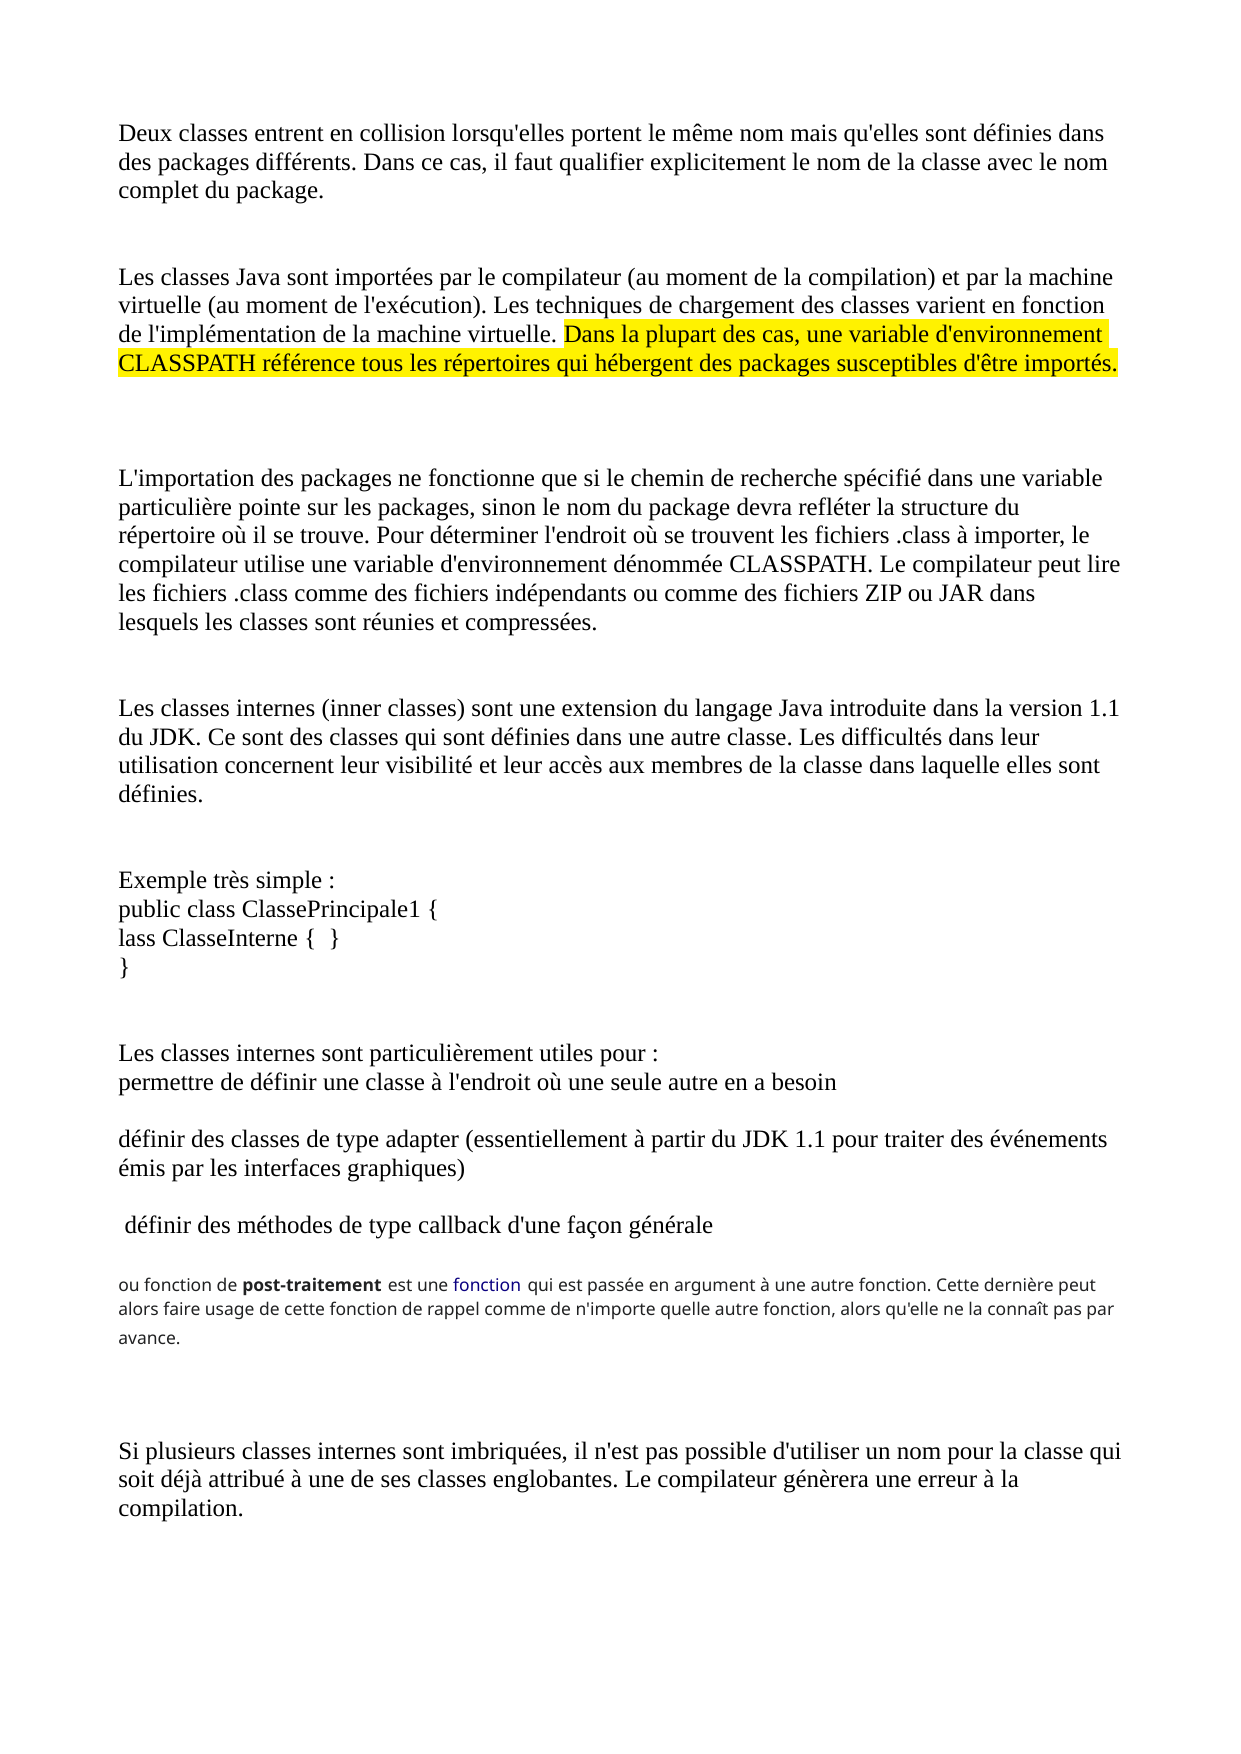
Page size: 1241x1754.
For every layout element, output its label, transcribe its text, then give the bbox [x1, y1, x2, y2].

text permettre de définir une classe à l'endroit où une seule autre en a besoin [118, 1067, 1122, 1096]
text définir des méthodes de type callback d'une façon générale [118, 1211, 1122, 1239]
text L'importation des packages ne fonctionne que si le chemin de recherche spécifié dans une variable particulière pointe sur les packages, sinon le nom du package devra refléter la structure du répertoire où il se trouve. Pour déterminer l'endroit où se trouvent les fichiers .class à importer, le compilateur utilise une variable d'environnement dénommée CLASSPATH. Le compilateur peut lire les fichiers .class comme des fichiers indépendants ou comme des fichiers ZIP ou JAR dans lesquels les classes sont réunies et compressées. [118, 463, 1122, 636]
text Les classes Java sont importées par le compilateur (au moment de la compilation) et par la machine virtuelle (au moment de l'exécution). Les techniques de chargement des classes varient en fonction de l'implémentation de la machine virtuelle. Dans la plupart des cas, une variable d'environnement CLASSPATH référence tous les répertoires qui hébergent des packages susceptibles d'être importés. [118, 262, 1122, 377]
text Les classes internes sont particulièrement utiles pour : [118, 1038, 1122, 1067]
text Exemple très simple : [118, 866, 1122, 894]
text } [118, 952, 1122, 981]
text définir des classes de type adapter (essentiellement à partir du JDK 1.1 pour traiter des événements émis par les interfaces graphiques) [118, 1124, 1122, 1182]
text Si plusieurs classes internes sont imbriquées, il n'est pas possible d'utiliser un nom pour la classe qui soit déjà attribué à une de ses classes englobantes. Le compilateur génèrera une erreur à la compilation. [118, 1436, 1122, 1522]
text lass ClasseInterne { } [118, 923, 1122, 952]
text Deux classes entrent en collision lorsqu'elles portent le même nom mais qu'elles sont définies dans des packages différents. Dans ce cas, il faut qualifier explicitement le nom de la classe avec le nom complet du package. [118, 118, 1122, 204]
text Les classes internes (inner classes) sont une extension du langage Java introduite dans la version 1.1 du JDK. Ce sont des classes qui sont définies dans une autre classe. Les difficultés dans leur utilisation concernent leur visibilité et leur accès aux membres de la classe dans laquelle elles sont définies. [118, 693, 1122, 808]
text public class ClassePrincipale1 { [118, 894, 1122, 923]
text ou fonction de post-traitement est une fonction qui est passée en argument à une autre fonction. Cette dernière peut alors faire usage de cette fonction de rappel comme de n'importe quelle autre fonction, alors qu'elle ne la connaît pas par avance. [118, 1268, 1122, 1349]
